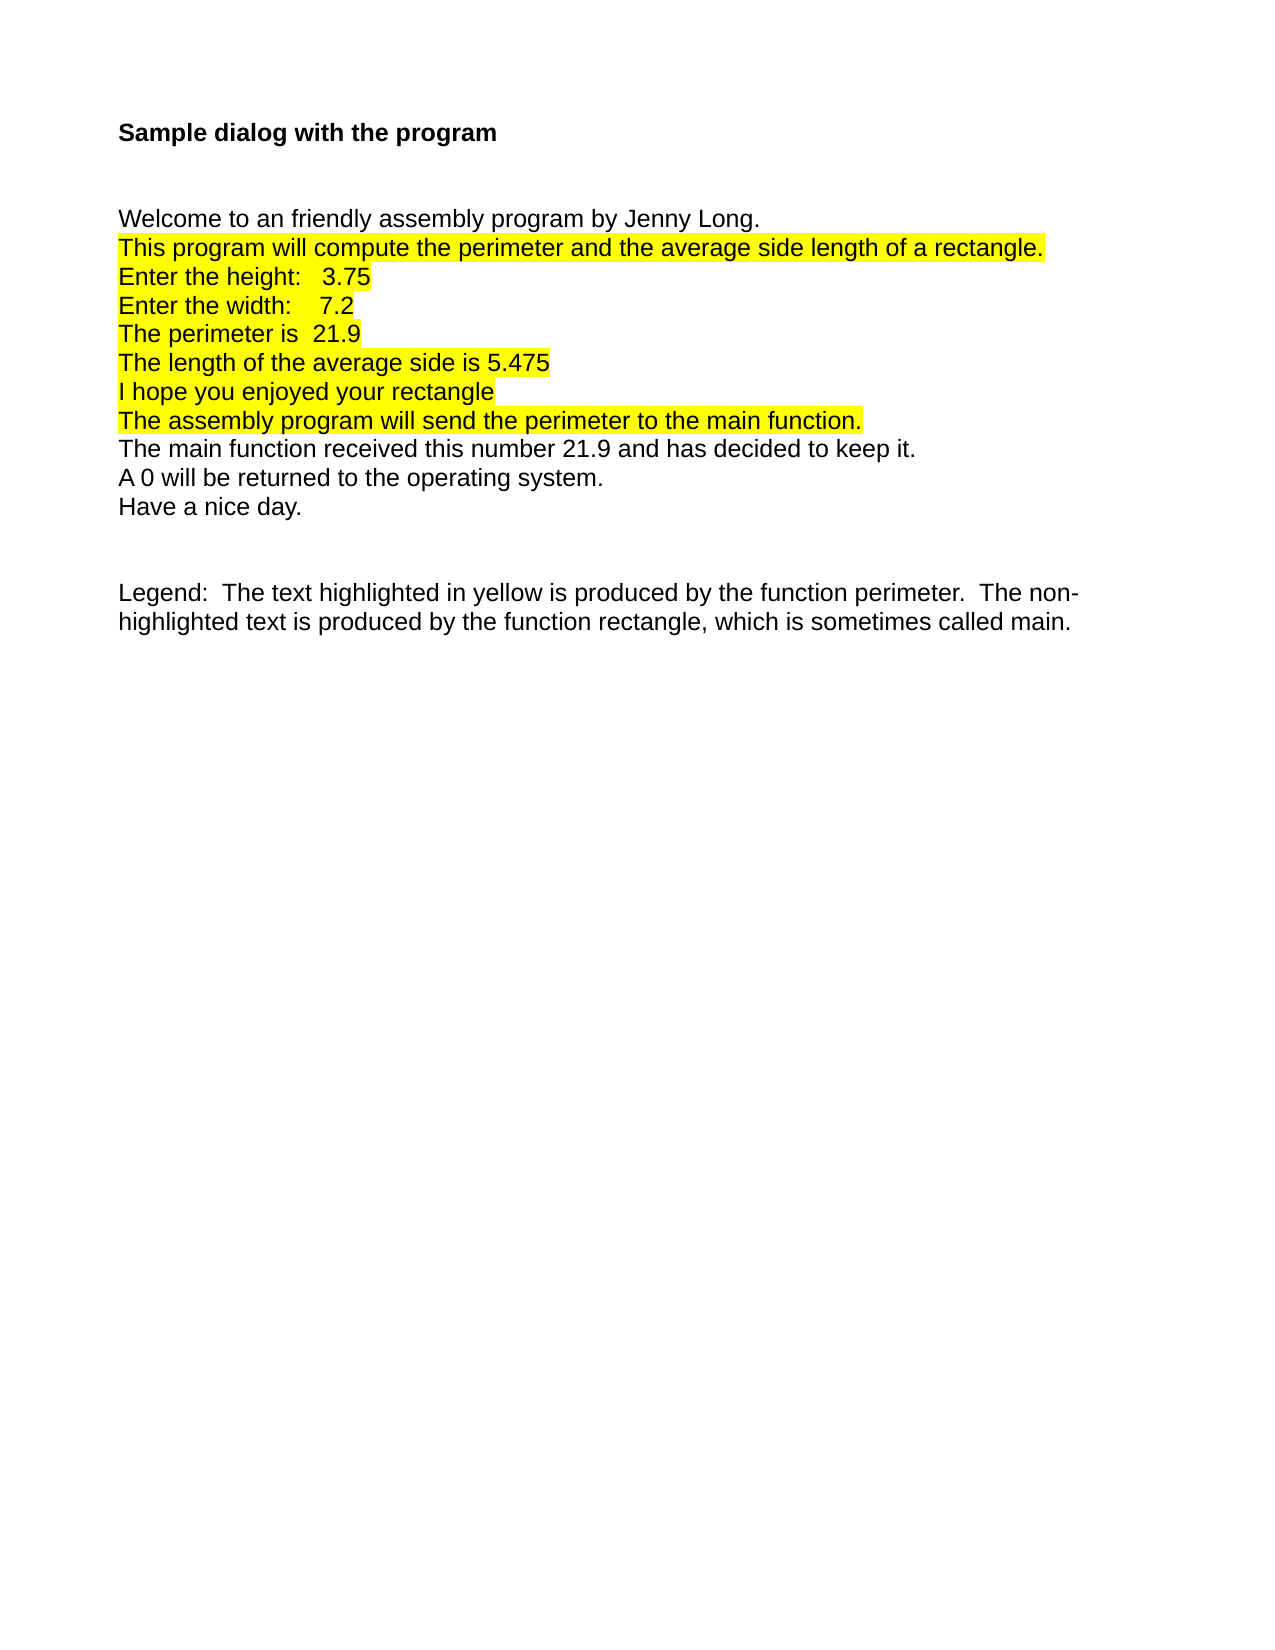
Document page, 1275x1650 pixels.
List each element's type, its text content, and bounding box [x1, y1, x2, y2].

text Enter the height: 3.75 [118, 262, 1157, 291]
text Enter the width: 7.2 [118, 291, 1157, 319]
text This program will compute the perimeter and the average side length of a rectangle. [118, 233, 1157, 262]
text I hope you enjoyed your rectangle [118, 377, 1157, 406]
text Welcome to an friendly assembly program by Jenny Long. [118, 204, 1157, 233]
text The assembly program will send the perimeter to the main function. [118, 406, 1157, 434]
text Sample dialog with the program [118, 118, 1157, 147]
text A 0 will be returned to the operating system. [118, 463, 1157, 492]
text The length of the average side is 5.475 [118, 348, 1157, 377]
text The perimeter is 21.9 [118, 319, 1157, 348]
text Have a nice day. [118, 492, 1157, 521]
text Legend: The text highlighted in yellow is produced by the function perimeter. The non-highlighted text is produced by the function rectangle, which is sometimes called main. [118, 578, 1157, 636]
text The main function received this number 21.9 and has decided to keep it. [118, 434, 1157, 463]
